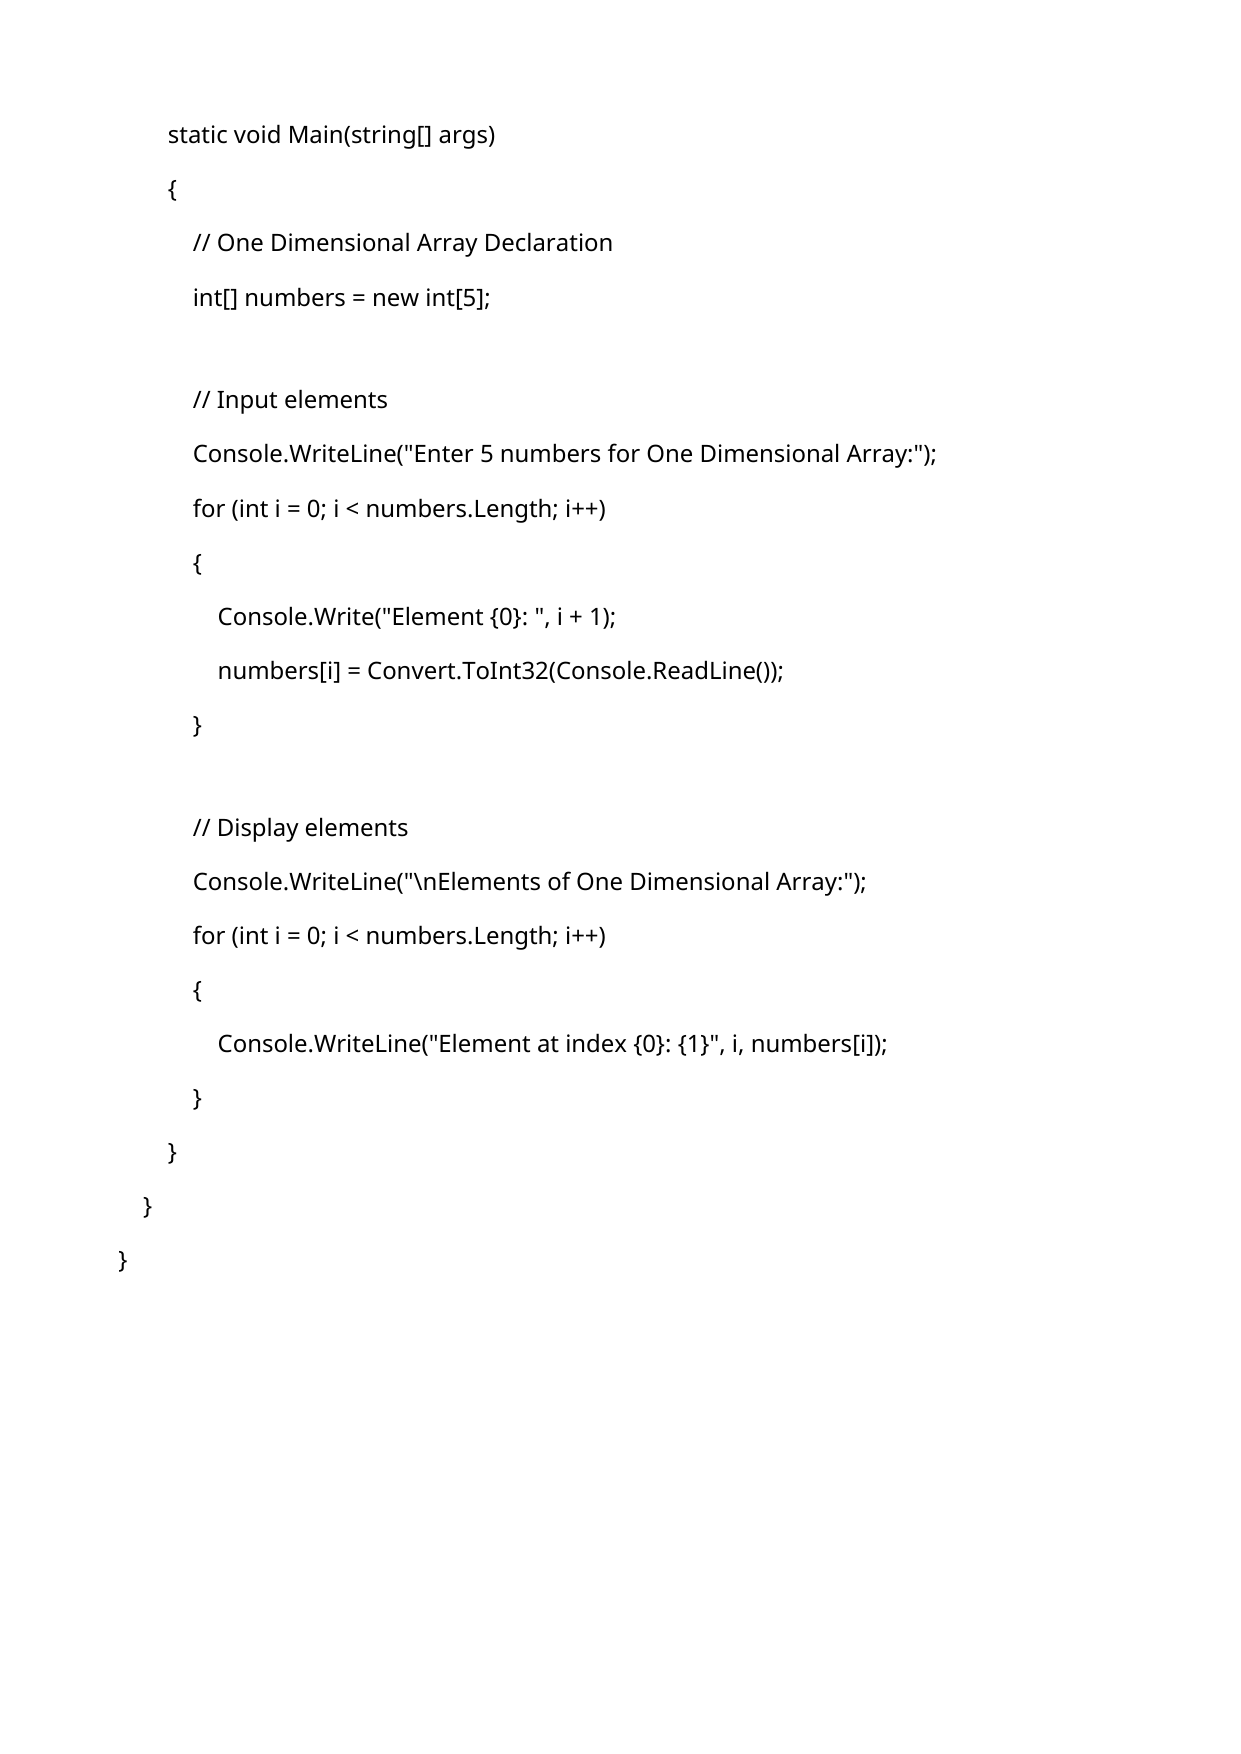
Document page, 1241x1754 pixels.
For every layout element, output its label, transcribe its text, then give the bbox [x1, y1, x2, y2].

text // Display elements [118, 811, 1122, 843]
text Console.WriteLine("\nElements of One Dimensional Array:"); [118, 864, 1122, 897]
text { [118, 973, 1122, 1005]
text } [118, 1189, 1122, 1222]
text numbers[i] = Convert.ToInt32(Console.ReadLine()); [118, 653, 1122, 686]
text Console.WriteLine("Element at index {0}: {1}", i, numbers[i]); [118, 1027, 1122, 1059]
text { [118, 545, 1122, 578]
text int[] numbers = new int[5]; [118, 280, 1122, 313]
text // One Dimensional Array Declaration [118, 226, 1122, 259]
text for (int i = 0; i < numbers.Length; i++) [118, 491, 1122, 524]
text static void Main(string[] args) [118, 118, 1122, 151]
text } [118, 1135, 1122, 1167]
text { [118, 172, 1122, 205]
text Console.Write("Element {0}: ", i + 1); [118, 599, 1122, 632]
text Console.WriteLine("Enter 5 numbers for One Dimensional Array:"); [118, 437, 1122, 470]
text } [118, 1243, 1122, 1276]
text } [118, 1081, 1122, 1113]
text // Input elements [118, 383, 1122, 416]
text } [118, 708, 1122, 740]
text for (int i = 0; i < numbers.Length; i++) [118, 919, 1122, 951]
